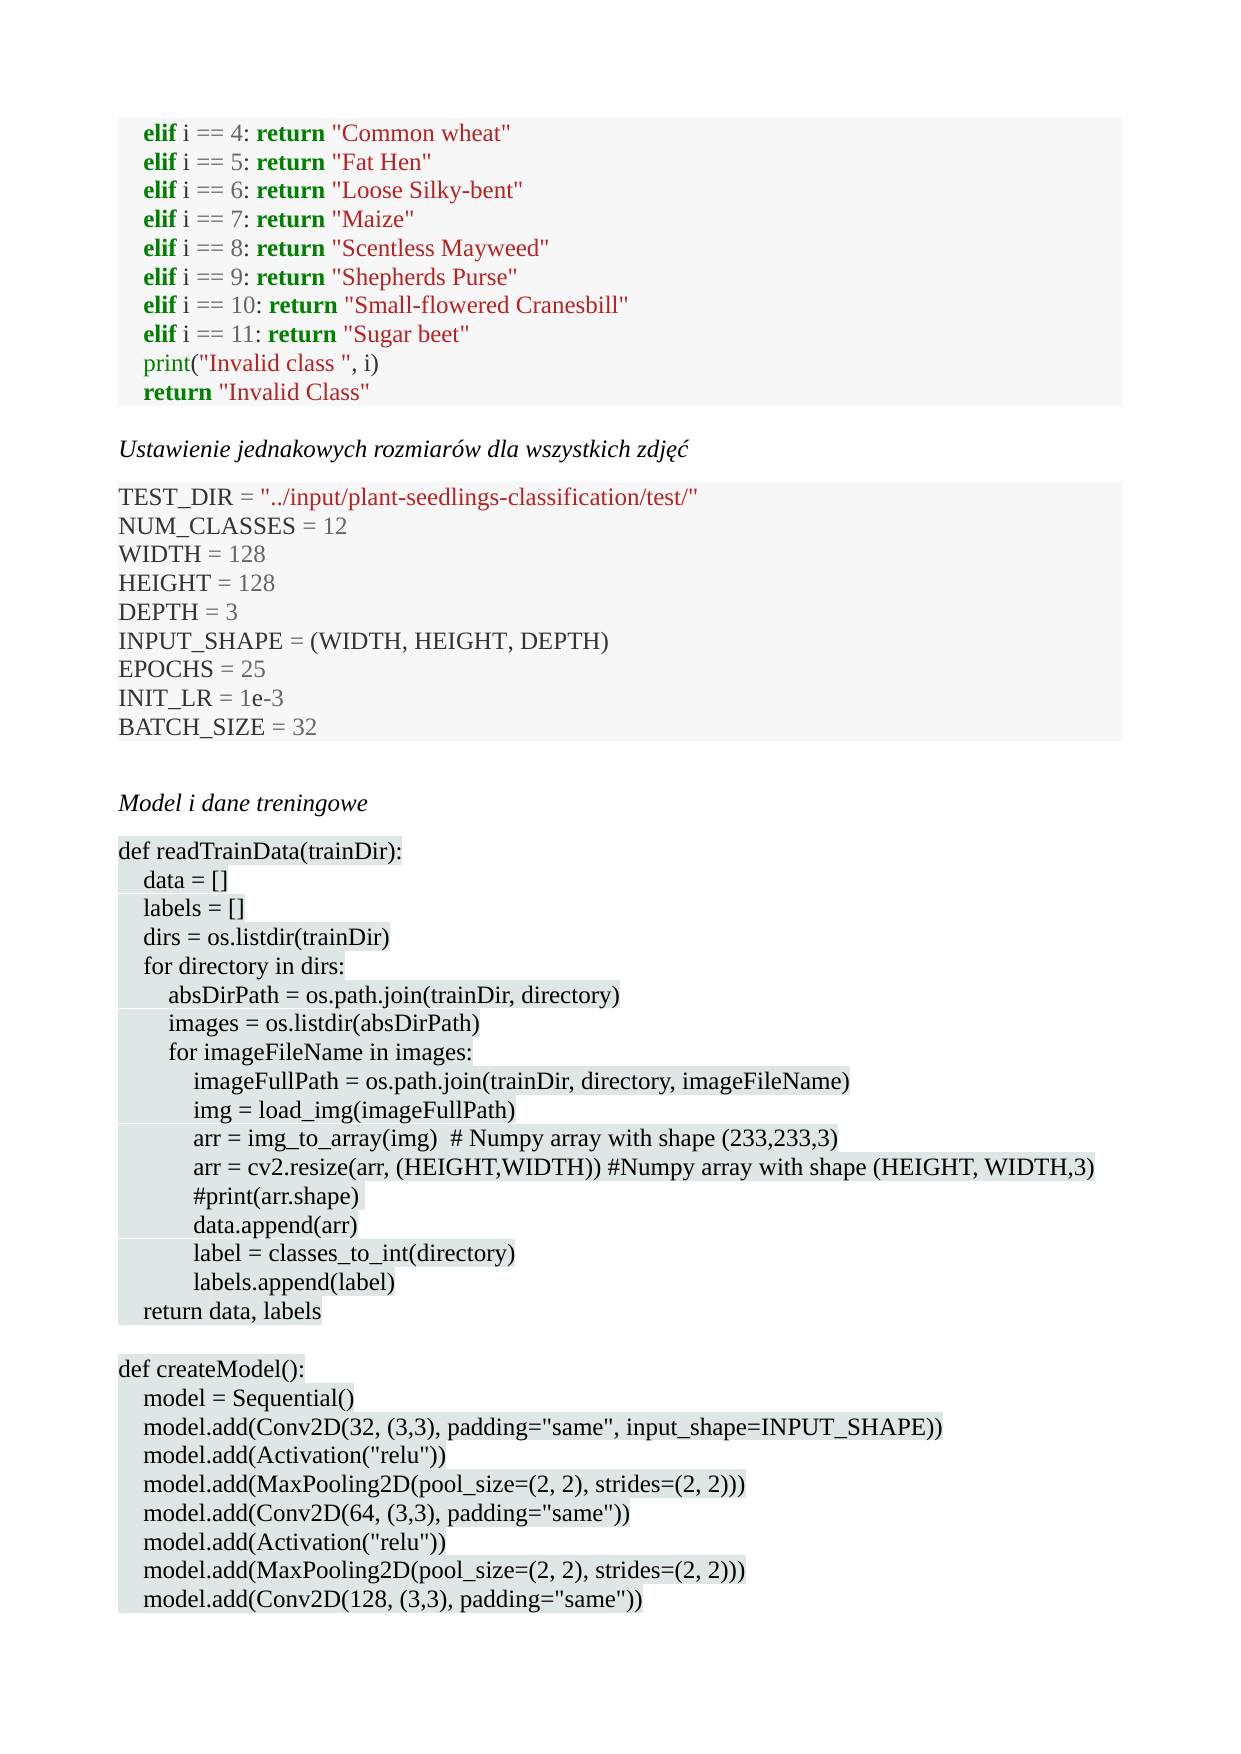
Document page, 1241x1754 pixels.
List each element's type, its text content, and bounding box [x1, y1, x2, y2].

text imageFullPath = os.path.join(trainDir, directory, imageFileName) [118, 1066, 1122, 1095]
text print("Invalid class ", i) [118, 348, 1122, 377]
text WIDTH = 128 [118, 539, 1122, 568]
text model.add(Activation("relu")) [118, 1527, 1122, 1555]
text Ustawienie jednakowych rozmiarów dla wszystkich zdjęć [118, 434, 1122, 463]
text TEST_DIR = "../input/plant-seedlings-classification/test/" [118, 482, 1122, 511]
text data = [] [118, 865, 1122, 893]
text model.add(Conv2D(128, (3,3), padding="same")) [118, 1584, 1122, 1613]
text data.append(arr) [118, 1210, 1122, 1238]
text return "Invalid Class" [118, 377, 1122, 406]
text for directory in dirs: [118, 951, 1122, 980]
text model.add(MaxPooling2D(pool_size=(2, 2), strides=(2, 2))) [118, 1469, 1122, 1498]
text labels = [] [118, 893, 1122, 922]
text NUM_CLASSES = 12 [118, 511, 1122, 539]
text arr = img_to_array(img) # Numpy array with shape (233,233,3) [118, 1123, 1122, 1152]
text model.add(Conv2D(32, (3,3), padding="same", input_shape=INPUT_SHAPE)) [118, 1412, 1122, 1440]
text elif i == 8: return "Scentless Mayweed" [118, 233, 1122, 262]
text return data, labels [118, 1296, 1122, 1325]
text EPOCHS = 25 [118, 654, 1122, 683]
text INPUT_SHAPE = (WIDTH, HEIGHT, DEPTH) [118, 626, 1122, 654]
text elif i == 11: return "Sugar beet" [118, 319, 1122, 348]
text HEIGHT = 128 [118, 568, 1122, 597]
text elif i == 6: return "Loose Silky-bent" [118, 176, 1122, 204]
text labels.append(label) [118, 1267, 1122, 1296]
text label = classes_to_int(directory) [118, 1238, 1122, 1267]
text elif i == 7: return "Maize" [118, 204, 1122, 233]
text model.add(MaxPooling2D(pool_size=(2, 2), strides=(2, 2))) [118, 1555, 1122, 1584]
text arr = cv2.resize(arr, (HEIGHT,WIDTH)) #Numpy array with shape (HEIGHT, WIDTH,3) [118, 1152, 1122, 1181]
text #print(arr.shape) [118, 1181, 1122, 1210]
text def createModel(): [118, 1354, 1122, 1383]
text dirs = os.listdir(trainDir) [118, 922, 1122, 951]
text model.add(Conv2D(64, (3,3), padding="same")) [118, 1498, 1122, 1527]
text BATCH_SIZE = 32 [118, 712, 1122, 741]
text elif i == 9: return "Shepherds Purse" [118, 262, 1122, 291]
text model.add(Activation("relu")) [118, 1440, 1122, 1469]
text images = os.listdir(absDirPath) [118, 1008, 1122, 1037]
text absDirPath = os.path.join(trainDir, directory) [118, 980, 1122, 1008]
text for imageFileName in images: [118, 1037, 1122, 1066]
text elif i == 5: return "Fat Hen" [118, 147, 1122, 176]
text model = Sequential() [118, 1383, 1122, 1412]
text img = load_img(imageFullPath) [118, 1095, 1122, 1123]
text elif i == 4: return "Common wheat" [118, 118, 1122, 147]
text INIT_LR = 1e-3 [118, 683, 1122, 712]
text elif i == 10: return "Small-flowered Cranesbill" [118, 291, 1122, 319]
text Model i dane treningowe [118, 788, 1122, 817]
text DEPTH = 3 [118, 597, 1122, 626]
text def readTrainData(trainDir): [118, 836, 1122, 865]
